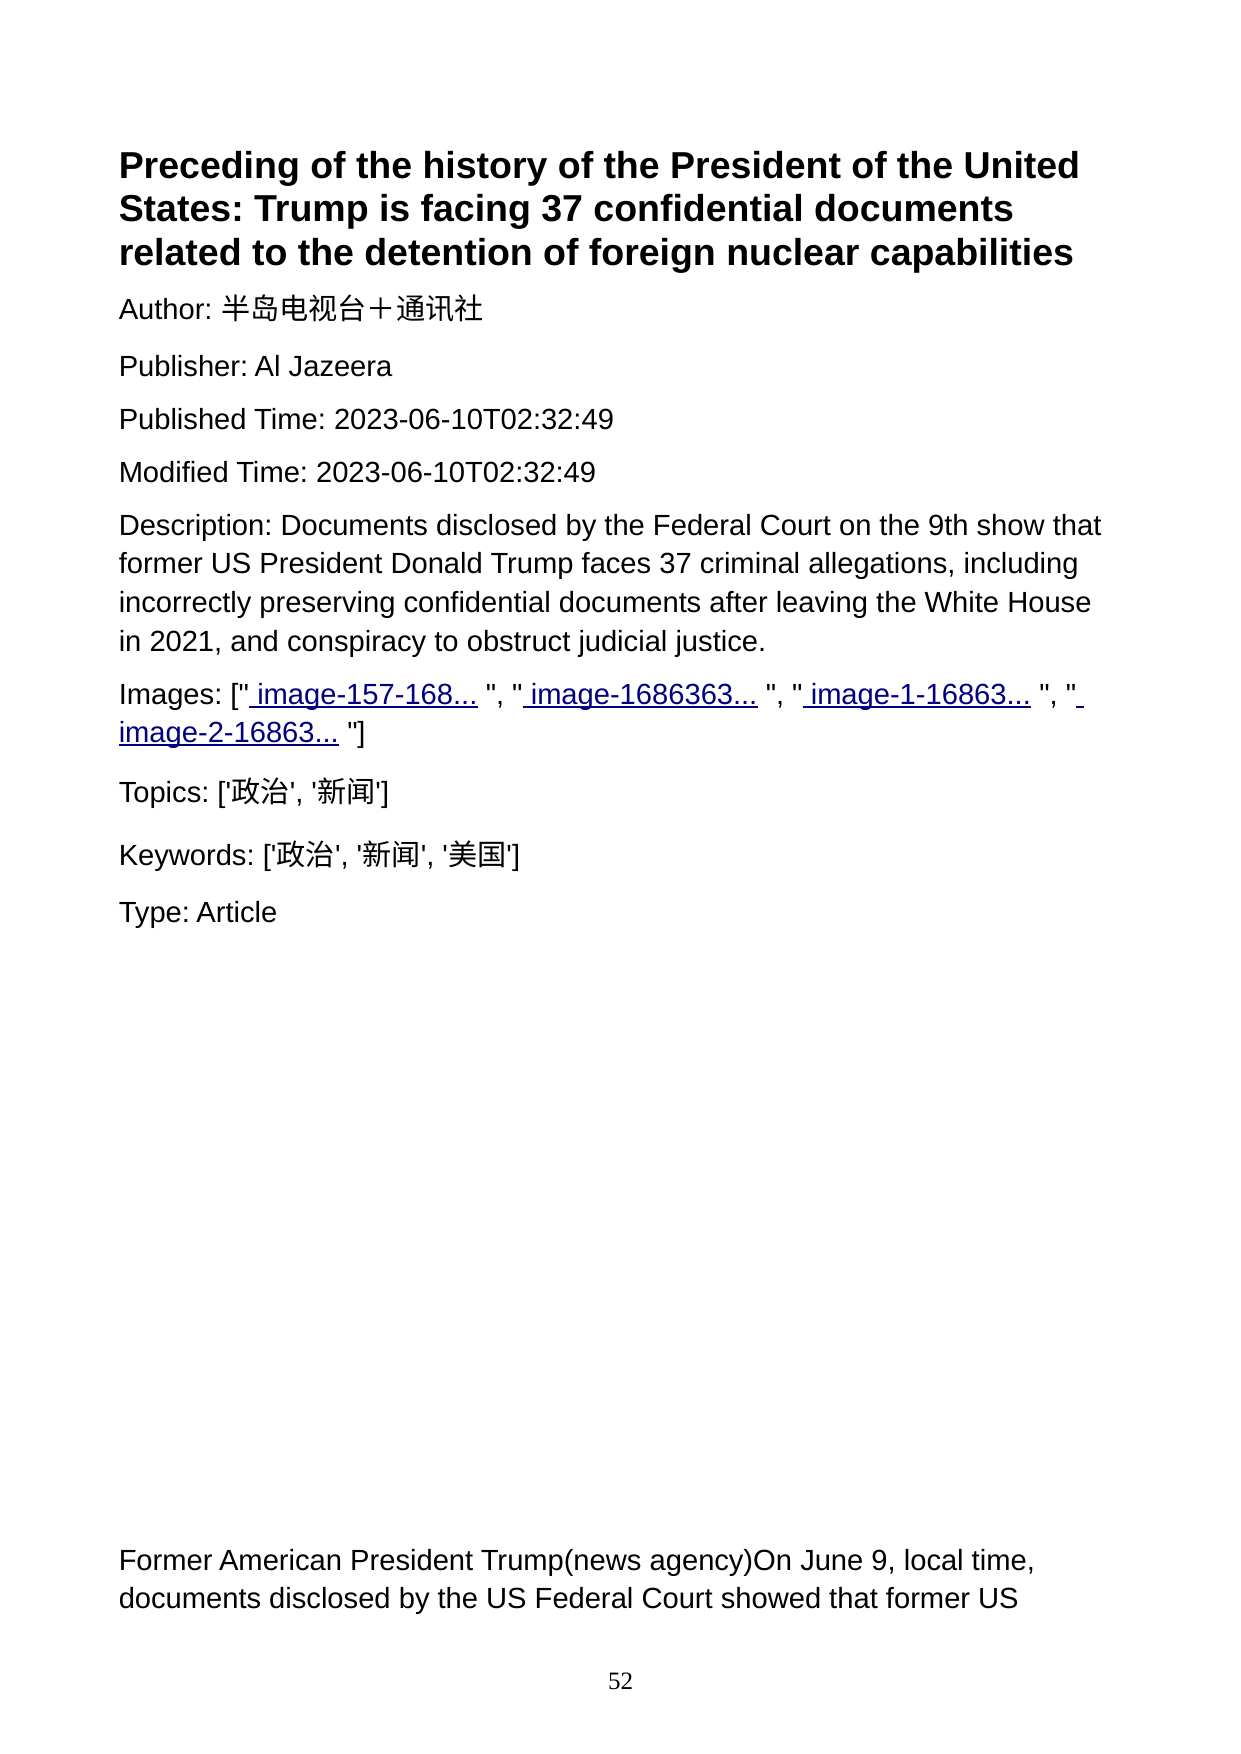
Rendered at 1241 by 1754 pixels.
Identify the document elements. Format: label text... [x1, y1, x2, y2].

subtitle Preceding of the history of the President of the United States: Trump is facing 37 confidential documents related to the detention of foreign nuclear capabilities [118, 143, 1122, 273]
text Modified Time: 2023-06-10T02:32:49 [118, 455, 1122, 488]
text Author: 半岛电视台＋通讯社 [118, 285, 1122, 328]
text Images: [" image-157-168... ", " image-1686363... ", " image-1-16863... ", " image-2-16863... "] [118, 677, 1122, 749]
text Publisher: Al Jazeera [118, 348, 1122, 382]
text Keywords: ['政治', '新闻', '美国'] [118, 831, 1122, 874]
text Topics: ['政治', '新闻'] [118, 768, 1122, 811]
text Former American President Trump(news agency)On June 9, local time, documents disclosed by the US Federal Court showed that former US [118, 948, 1122, 1615]
text Published Time: 2023-06-10T02:32:49 [118, 402, 1122, 435]
text Type: Article [118, 894, 1122, 928]
text Description: Documents disclosed by the Federal Court on the 9th show that former US President Donald Trump faces 37 criminal allegations, including incorrectly preserving confidential documents after leaving the White House in 2021, and conspiracy to obstruct judicial justice. [118, 508, 1122, 657]
